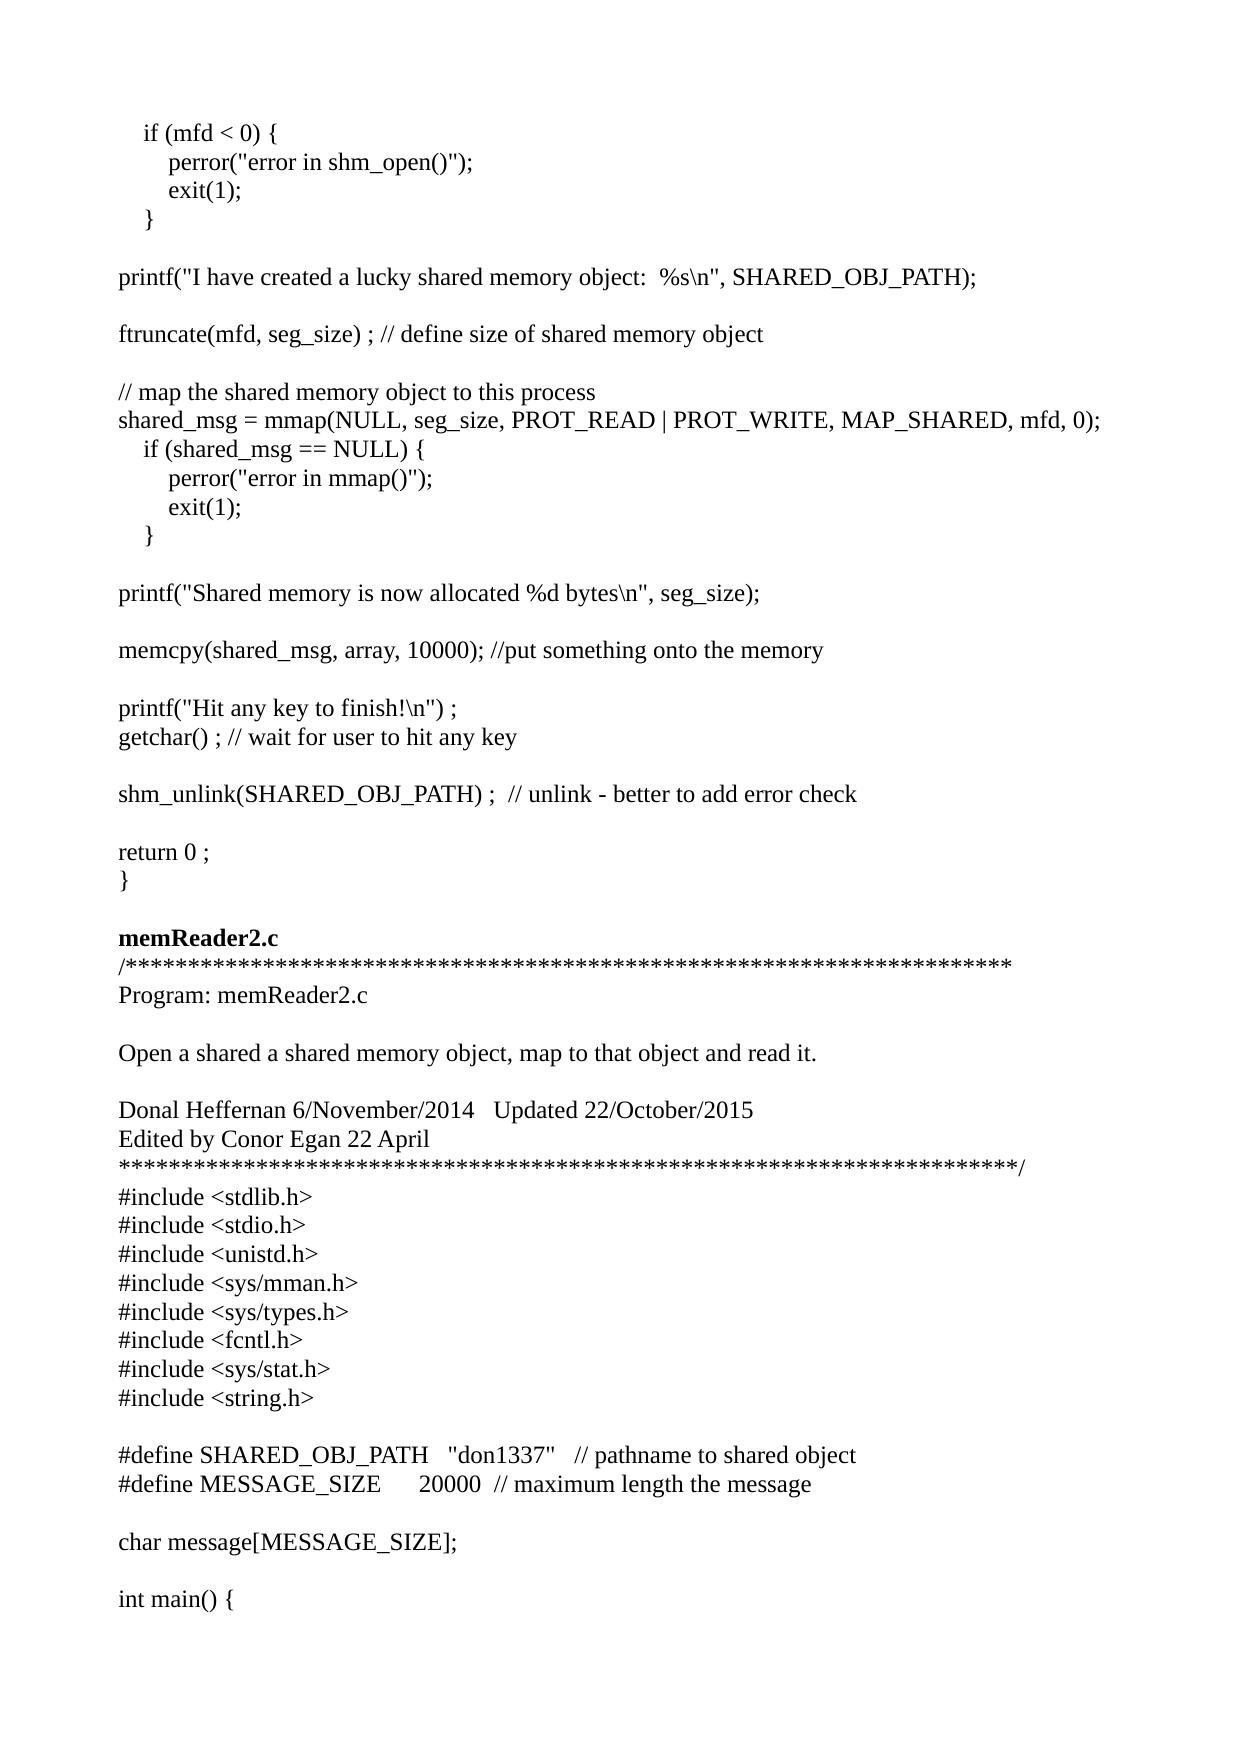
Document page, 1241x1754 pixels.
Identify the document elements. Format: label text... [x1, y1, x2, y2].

text #include <fcntl.h> [118, 1326, 1122, 1354]
text ftruncate(mfd, seg_size) ; // define size of shared memory object [118, 319, 1122, 348]
text printf("I have created a lucky shared memory object: %s\n", SHARED_OBJ_PATH); [118, 262, 1122, 291]
text } [118, 204, 1122, 233]
text printf("Hit any key to finish!\n") ; [118, 693, 1122, 722]
text shared_msg = mmap(NULL, seg_size, PROT_READ | PROT_WRITE, MAP_SHARED, mfd, 0); [118, 406, 1122, 434]
text #include <stdlib.h> [118, 1182, 1122, 1211]
text #include <sys/stat.h> [118, 1354, 1122, 1383]
text Open a shared a shared memory object, map to that object and read it. [118, 1038, 1122, 1067]
text exit(1); [118, 176, 1122, 204]
text printf("Shared memory is now allocated %d bytes\n", seg_size); [118, 578, 1122, 607]
text memcpy(shared_msg, array, 10000); //put something onto the memory [118, 636, 1122, 664]
text } [118, 521, 1122, 549]
text #define MESSAGE_SIZE 20000 // maximum length the message [118, 1469, 1122, 1498]
text if (shared_msg == NULL) { [118, 434, 1122, 463]
text Program: memReader2.c [118, 981, 1122, 1009]
text #include <unistd.h> [118, 1239, 1122, 1268]
text return 0 ; [118, 837, 1122, 866]
text #define SHARED_OBJ_PATH "don1337" // pathname to shared object [118, 1441, 1122, 1469]
text ************************************************************************/ [118, 1153, 1122, 1182]
text #include <sys/mman.h> [118, 1268, 1122, 1297]
text /*********************************************************************** [118, 952, 1122, 981]
text char message[MESSAGE_SIZE]; [118, 1527, 1122, 1556]
text #include <stdio.h> [118, 1211, 1122, 1239]
text getchar() ; // wait for user to hit any key [118, 722, 1122, 751]
text perror("error in shm_open()"); [118, 147, 1122, 176]
text memReader2.c [118, 923, 1122, 952]
text } [118, 866, 1122, 894]
text Donal Heffernan 6/November/2014 Updated 22/October/2015 [118, 1096, 1122, 1124]
text shm_unlink(SHARED_OBJ_PATH) ; // unlink - better to add error check [118, 779, 1122, 808]
text // map the shared memory object to this process [118, 377, 1122, 406]
text #include <string.h> [118, 1383, 1122, 1412]
text perror("error in mmap()"); [118, 463, 1122, 492]
text if (mfd < 0) { [118, 118, 1122, 147]
text int main() { [118, 1584, 1122, 1613]
text Edited by Conor Egan 22 April [118, 1124, 1122, 1153]
text exit(1); [118, 492, 1122, 521]
text #include <sys/types.h> [118, 1297, 1122, 1326]
